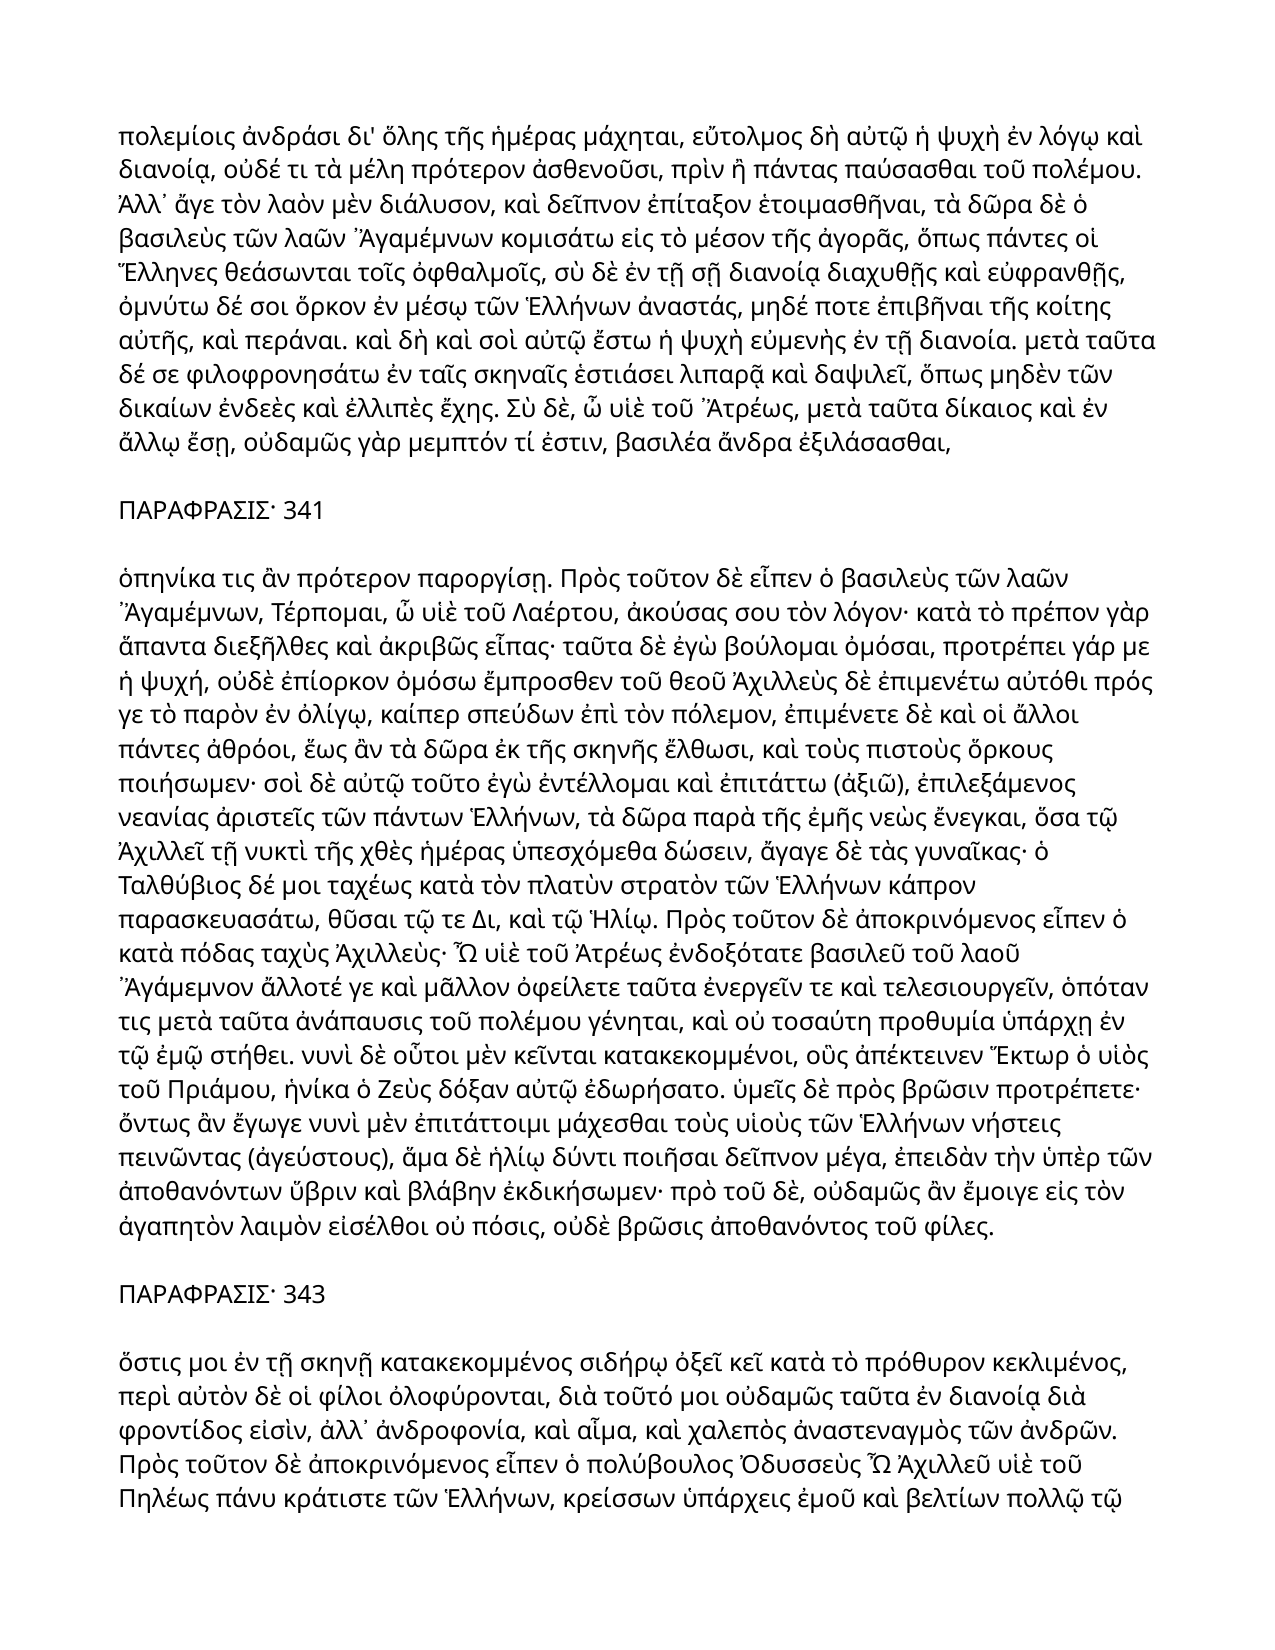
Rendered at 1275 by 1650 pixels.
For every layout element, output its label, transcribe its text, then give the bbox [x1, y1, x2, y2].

text ὅστις μοι ἐν τῇ σκηνῇ κατακεκομμένος σιδήρῳ ὀξεῖ κεῖ κατὰ τὸ πρόθυρον κεκλιμένος, περὶ αὐτὸν δὲ οἱ φίλοι ὀλοφύρονται, διὰ τοῦτό μοι οὐδαμῶς ταῦτα ἐν διανοίᾳ διὰ φροντίδος εἰσὶν, ἀλλ᾽ ἀνδροφονία, καὶ αἷμα, καὶ χαλεπὸς ἀναστεναγμὸς τῶν ἀνδρῶν. Πρὸς τοῦτον δὲ ἀποκρινόμενος εἶπεν ὁ πολύβουλος Ὀδυσσεὺς Ὦ Ἀχιλλεῦ υἱὲ τοῦ Πηλέως πάνυ κράτιστε τῶν Ἑλλήνων, κρείσσων ὑπάρχεις ἐμοῦ καὶ βελτίων πολλῷ τῷ [118, 1344, 1157, 1515]
text πολεμίοις ἀνδράσι δι' ὅλης τῆς ἡμέρας μάχηται, εὔτολμος δὴ αὐτῷ ἡ ψυχὴ ἐν λόγῳ καὶ διανοίᾳ, οὐδέ τι τὰ μέλη πρότερον ἀσθενοῦσι, πρὶν ἢ πάντας παύσασθαι τοῦ πολέμου. Ἀλλ᾿ ἄγε τὸν λαὸν μὲν διάλυσον, καὶ δεῖπνον ἐπίταξον ἑτοιμασθῆναι, τὰ δῶρα δὲ ὁ βασιλεὺς τῶν λαῶν ᾿Ἀγαμέμνων κομισάτω εἰς τὸ μέσον τῆς ἀγορᾶς, ὅπως πάντες οἱ Ἕλληνες θεάσωνται τοῖς ὀφθαλμοῖς, σὺ δὲ ἐν τῇ σῇ διανοίᾳ διαχυθῇς καὶ εὐφρανθῇς, ὀμνύτω δέ σοι ὅρκον ἐν μέσῳ τῶν Ἑλλήνων ἀναστάς, μηδέ ποτε ἐπιβῆναι τῆς κοίτης αὐτῆς, καὶ περάναι. καὶ δὴ καὶ σοὶ αὐτῷ ἔστω ἡ ψυχὴ εὐμενὴς ἐν τῇ διανοία. μετὰ ταῦτα δέ σε φιλοφρονησάτω ἐν ταῖς σκηναῖς ἑστιάσει λιπαρᾷ καὶ δαψιλεῖ, ὅπως μηδὲν τῶν δικαίων ἐνδεὲς καὶ ἐλλιπὲς ἔχης. Σὺ δὲ, ὦ υἱὲ τοῦ ᾿Ἀτρέως, μετὰ ταῦτα δίκαιος καὶ ἐν ἄλλῳ ἔσῃ, οὐδαμῶς γὰρ μεμπτόν τί ἐστιν, βασιλέα ἄνδρα ἐξιλάσασθαι, [118, 118, 1157, 459]
text ΠAPΑΦΡΑΣΙΣ· 341 [118, 493, 1157, 527]
text ὁπηνίκα τις ἂν πρότερον παροργίσῃ. Πρὸς τοῦτον δὲ εἶπεν ὁ βασιλεὺς τῶν λαῶν ᾿Ἀγαμέμνων, Τέρπομαι, ὦ υἱὲ τοῦ Λαέρτου, ἀκούσας σου τὸν λόγον· κατὰ τὸ πρέπον γὰρ ἅπαντα διεξῆλθες καὶ ἀκριβῶς εἶπας· ταῦτα δὲ ἐγὼ βούλομαι ὀμόσαι, προτρέπει γάρ με ἡ ψυχή, οὐδὲ ἐπίορκον ὀμόσω ἔμπροσθεν τοῦ θεοῦ Ἀχιλλεὺς δὲ ἐπιμενέτω αὐτόθι πρός γε τὸ παρὸν ἐν ὀλίγῳ, καίπερ σπεύδων ἐπὶ τὸν πόλεμον, ἐπιμένετε δὲ καὶ οἱ ἄλλοι πάντες ἀθρόοι, ἕως ἂν τὰ δῶρα ἐκ τῆς σκηνῆς ἔλθωσι, καὶ τοὺς πιστοὺς ὅρκους ποιήσωμεν· σοὶ δὲ αὐτῷ τοῦτο ἐγὼ ἐντέλλομαι καὶ ἐπιτάττω (ἀξιῶ), ἐπιλεξάμενος νεανίας ἀριστεῖς τῶν πάντων Ἑλλήνων, τὰ δῶρα παρὰ τῆς ἐμῆς νεὼς ἔνεγκαι, ὅσα τῷ Ἀχιλλεῖ τῇ νυκτὶ τῆς χθὲς ἡμέρας ὑπεσχόμεθα δώσειν, ἄγαγε δὲ τὰς γυναῖκας· ὁ Ταλθύβιος δέ μοι ταχέως κατὰ τὸν πλατὺν στρατὸν τῶν Ἑλλήνων κάπρον παρασκευασάτω, θῦσαι τῷ τε Δι, καὶ τῷ Ἡλίῳ. Πρὸς τοῦτον δὲ ἀποκρινόμενος εἶπεν ὁ κατὰ πόδας ταχὺς Ἀχιλλεὺς· Ὦ υἱὲ τοῦ Ἀτρέως ἐνδοξότατε βασιλεῦ τοῦ λαοῦ ᾿Ἀγάμεμνον ἄλλοτέ γε καὶ μᾶλλον ὀφείλετε ταῦτα ἐνεργεῖν τε καὶ τελεσιουργεῖν, ὁπόταν τις μετὰ ταῦτα ἀνάπαυσις τοῦ πολέμου γένηται, καὶ οὐ τοσαύτη προθυμία ὑπάρχῃ ἐν τῷ ἐμῷ στήθει. νυνὶ δὲ οὗτοι μὲν κεῖνται κατακεκομμένοι, οὓς ἀπέκτεινεν Ἕκτωρ ὁ υἱὸς τοῦ Πριάμου, ἡνίκα ὁ Ζεὺς δόξαν αὐτῷ ἐδωρήσατο. ὑμεῖς δὲ πρὸς βρῶσιν προτρέπετε· ὄντως ἂν ἔγωγε νυνὶ μὲν ἐπιτάττοιμι μάχεσθαι τοὺς υἱοὺς τῶν Ἑλλήνων νήστεις πεινῶντας (ἀγεύστους), ἅμα δὲ ἡλίῳ δύντι ποιῆσαι δεῖπνον μέγα, ἐπειδὰν τὴν ὑπὲρ τῶν ἀποθανόντων ὕβριν καὶ βλάβην ἐκδικήσωμεν· πρὸ τοῦ δὲ, οὐδαμῶς ἂν ἔμοιγε εἰς τὸν ἀγαπητὸν λαιμὸν εἰσέλθοι οὐ πόσις, οὐδὲ βρῶσις ἀποθανόντος τοῦ φίλες. [118, 561, 1157, 1242]
text ΠAPΑΦΡΑΣΙΣ· 343 [118, 1276, 1157, 1310]
